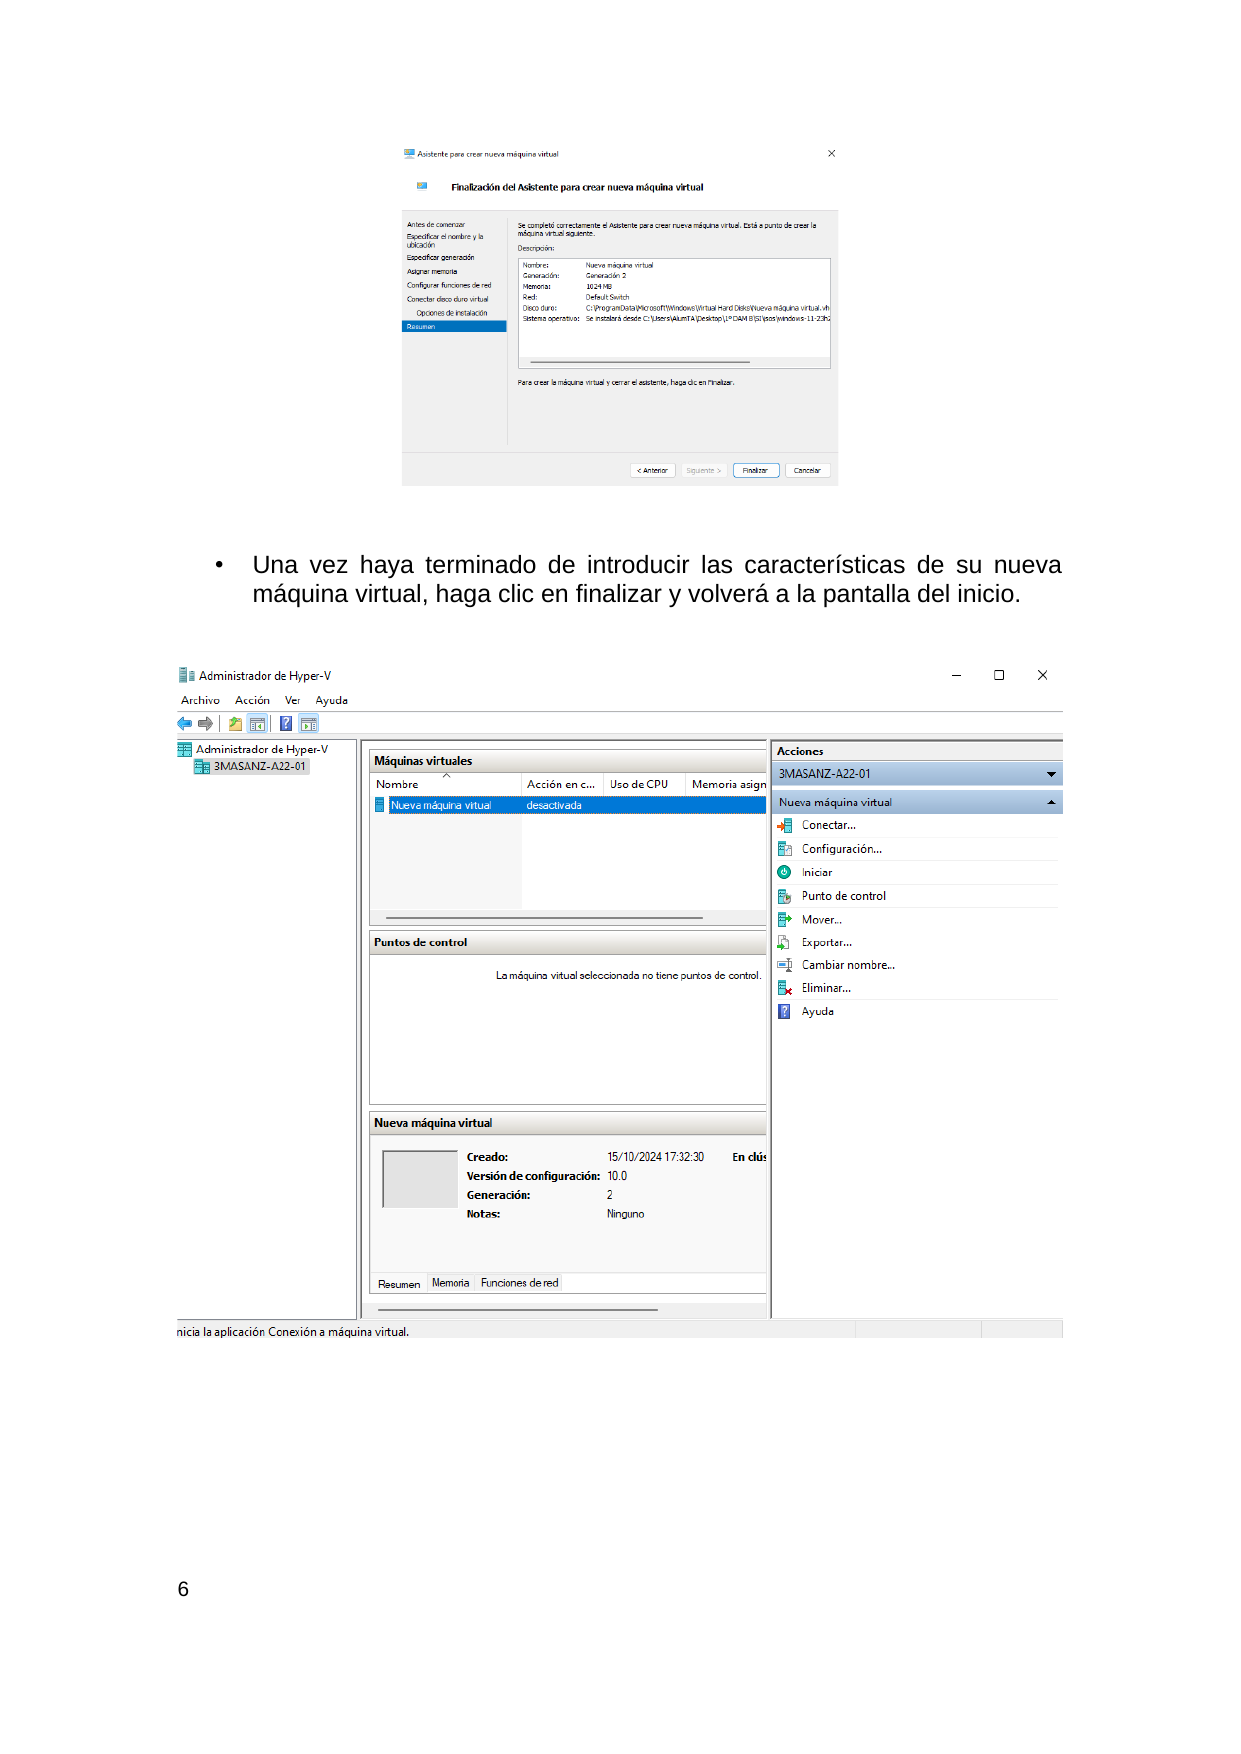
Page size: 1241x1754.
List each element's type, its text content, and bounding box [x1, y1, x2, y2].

list Una vez haya terminado de introducir las características de su nueva máquina virtual, haga clic en finalizar y volverá a la pantalla del inicio. [215, 550, 1063, 608]
picture [401, 148, 839, 486]
picture [177, 665, 1063, 1338]
